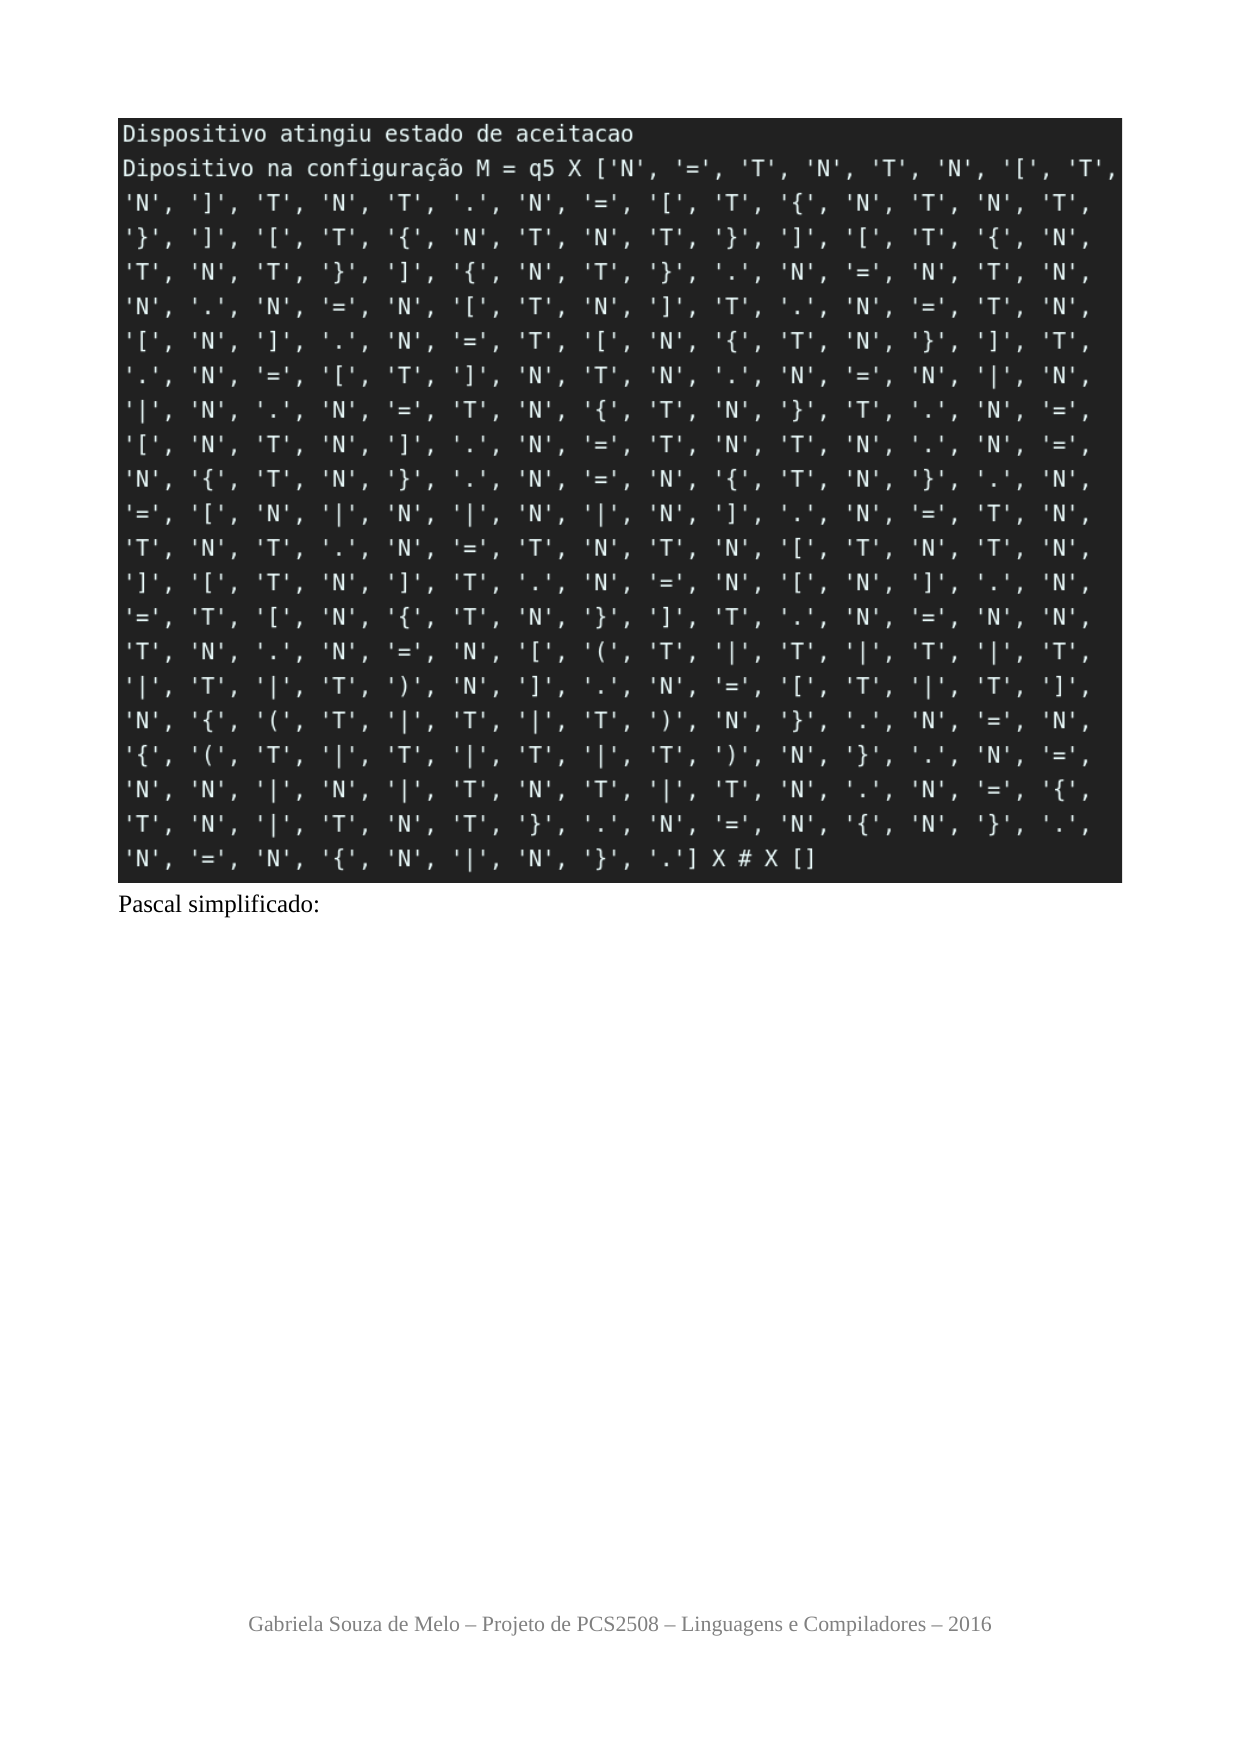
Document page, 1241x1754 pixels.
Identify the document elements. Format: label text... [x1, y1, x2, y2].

text Pascal simplificado: [118, 883, 1122, 917]
picture [118, 118, 1123, 883]
